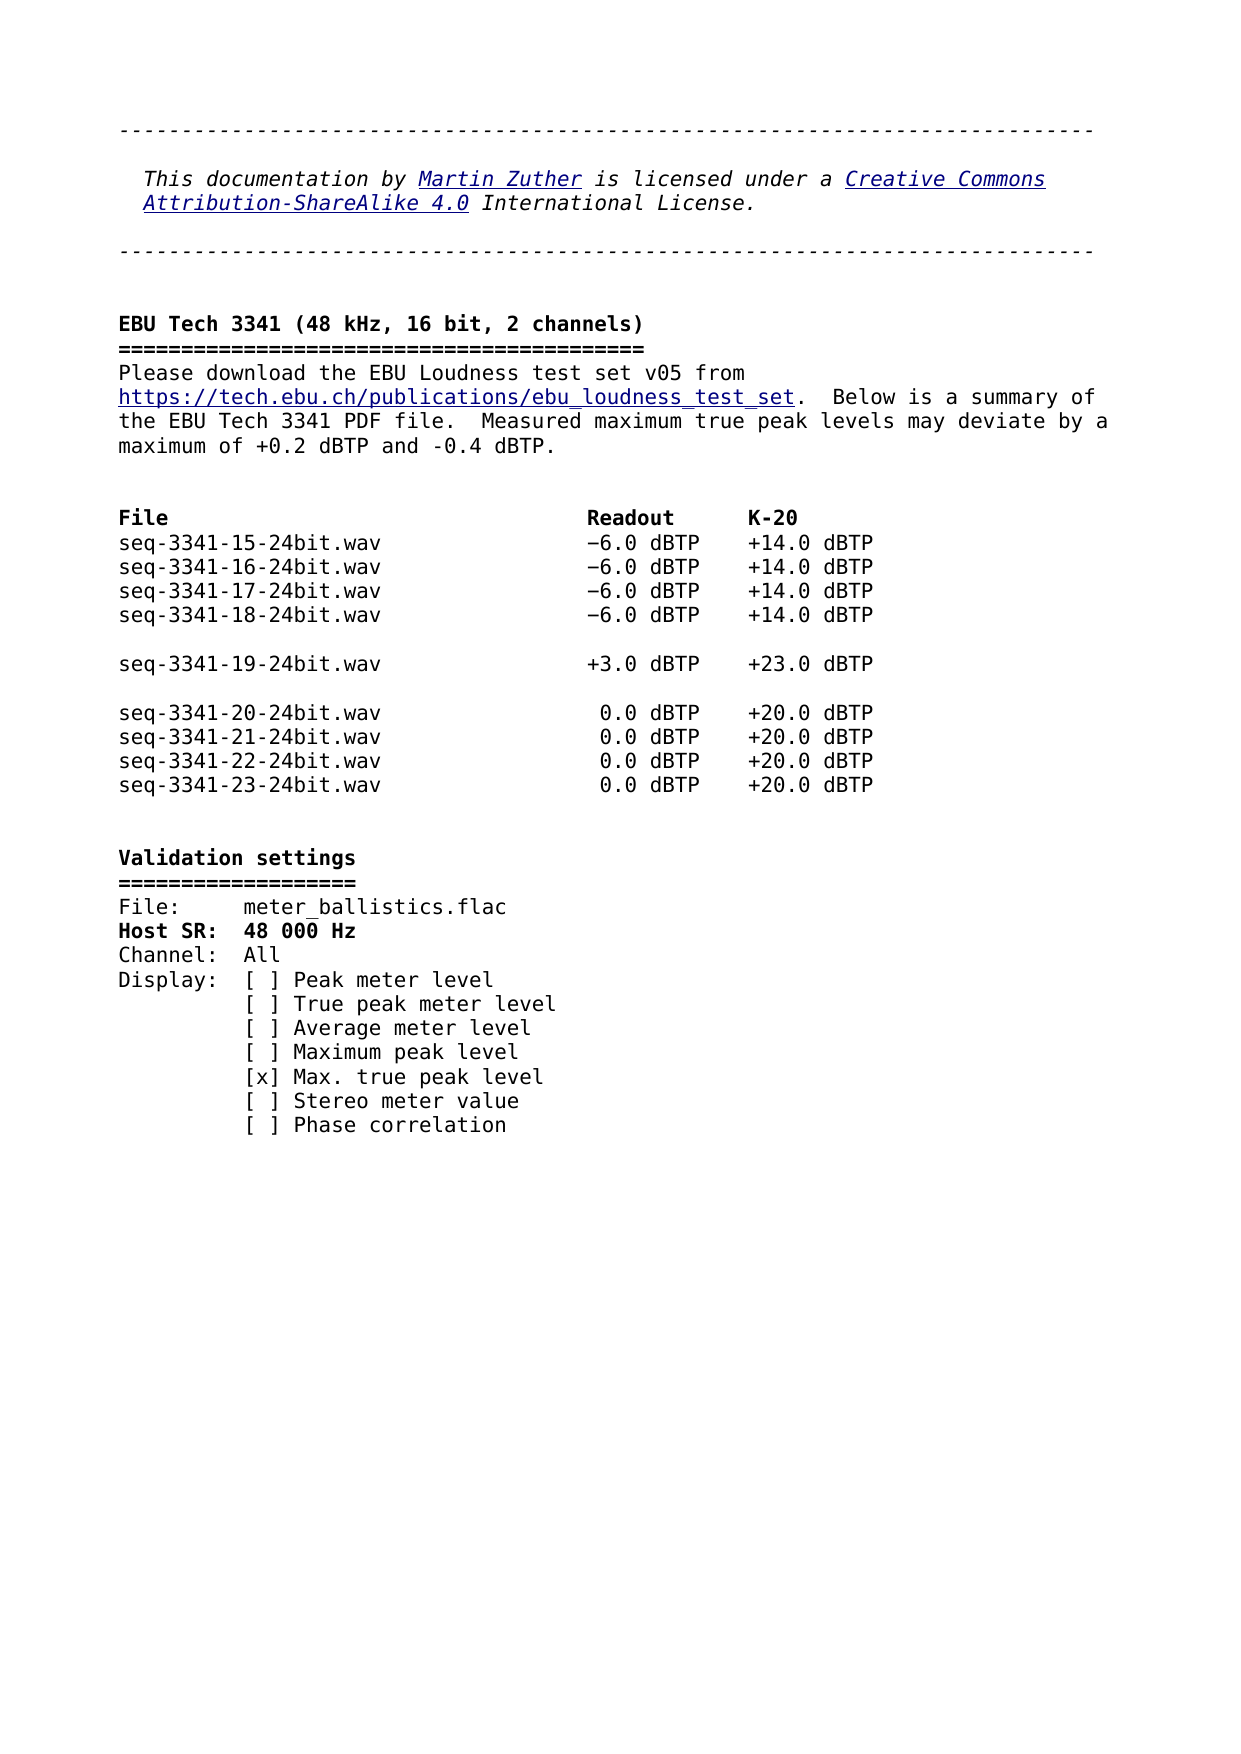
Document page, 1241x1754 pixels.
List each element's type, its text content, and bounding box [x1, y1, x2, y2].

text seq-3341-18-24bit.wav −6.0 dBTP +14.0 dBTP [118, 603, 1122, 628]
text seq-3341-23-24bit.wav 0.0 dBTP +20.0 dBTP [118, 773, 1122, 798]
text Attribution-ShareAlike 4.0 International License. [118, 191, 1122, 215]
text seq-3341-22-24bit.wav 0.0 dBTP +20.0 dBTP [118, 749, 1122, 773]
text Display: [ ] Peak meter level [118, 968, 1122, 992]
text seq-3341-20-24bit.wav 0.0 dBTP +20.0 dBTP [118, 701, 1122, 725]
text ------------------------------------------------------------------------------ [118, 118, 1122, 142]
text Please download the EBU Loudness test set v05 from https://tech.ebu.ch/publications/ebu_loudness_test_set. Below is a summary of the EBU Tech 3341 PDF file. Measured maximum true peak levels may deviate by a maximum of +0.2 dBTP and -0.4 dBTP. [118, 361, 1122, 458]
text seq-3341-17-24bit.wav −6.0 dBTP +14.0 dBTP [118, 579, 1122, 603]
text File Readout K-20 [118, 506, 1122, 531]
text [ ] Phase correlation [118, 1113, 1122, 1137]
text seq-3341-19-24bit.wav +3.0 dBTP +23.0 dBTP [118, 652, 1122, 676]
text [ ] Average meter level [118, 1016, 1122, 1040]
text [ ] Maximum peak level [118, 1040, 1122, 1065]
text EBU Tech 3341 (48 kHz, 16 bit, 2 channels) [118, 312, 1122, 337]
text Validation settings [118, 846, 1122, 871]
text [x] Max. true peak level [118, 1065, 1122, 1089]
text Channel: All [118, 943, 1122, 968]
text =================== [118, 871, 1122, 895]
text ========================================== [118, 337, 1122, 361]
text ------------------------------------------------------------------------------ [118, 239, 1122, 264]
text [ ] Stereo meter value [118, 1089, 1122, 1113]
text File: meter_ballistics.flac [118, 895, 1122, 919]
text This documentation by Martin Zuther is licensed under a Creative Commons [118, 167, 1122, 191]
text seq-3341-16-24bit.wav −6.0 dBTP +14.0 dBTP [118, 555, 1122, 579]
text seq-3341-21-24bit.wav 0.0 dBTP +20.0 dBTP [118, 725, 1122, 749]
text [ ] True peak meter level [118, 992, 1122, 1016]
text Host SR: 48 000 Hz [118, 919, 1122, 943]
text seq-3341-15-24bit.wav −6.0 dBTP +14.0 dBTP [118, 531, 1122, 555]
